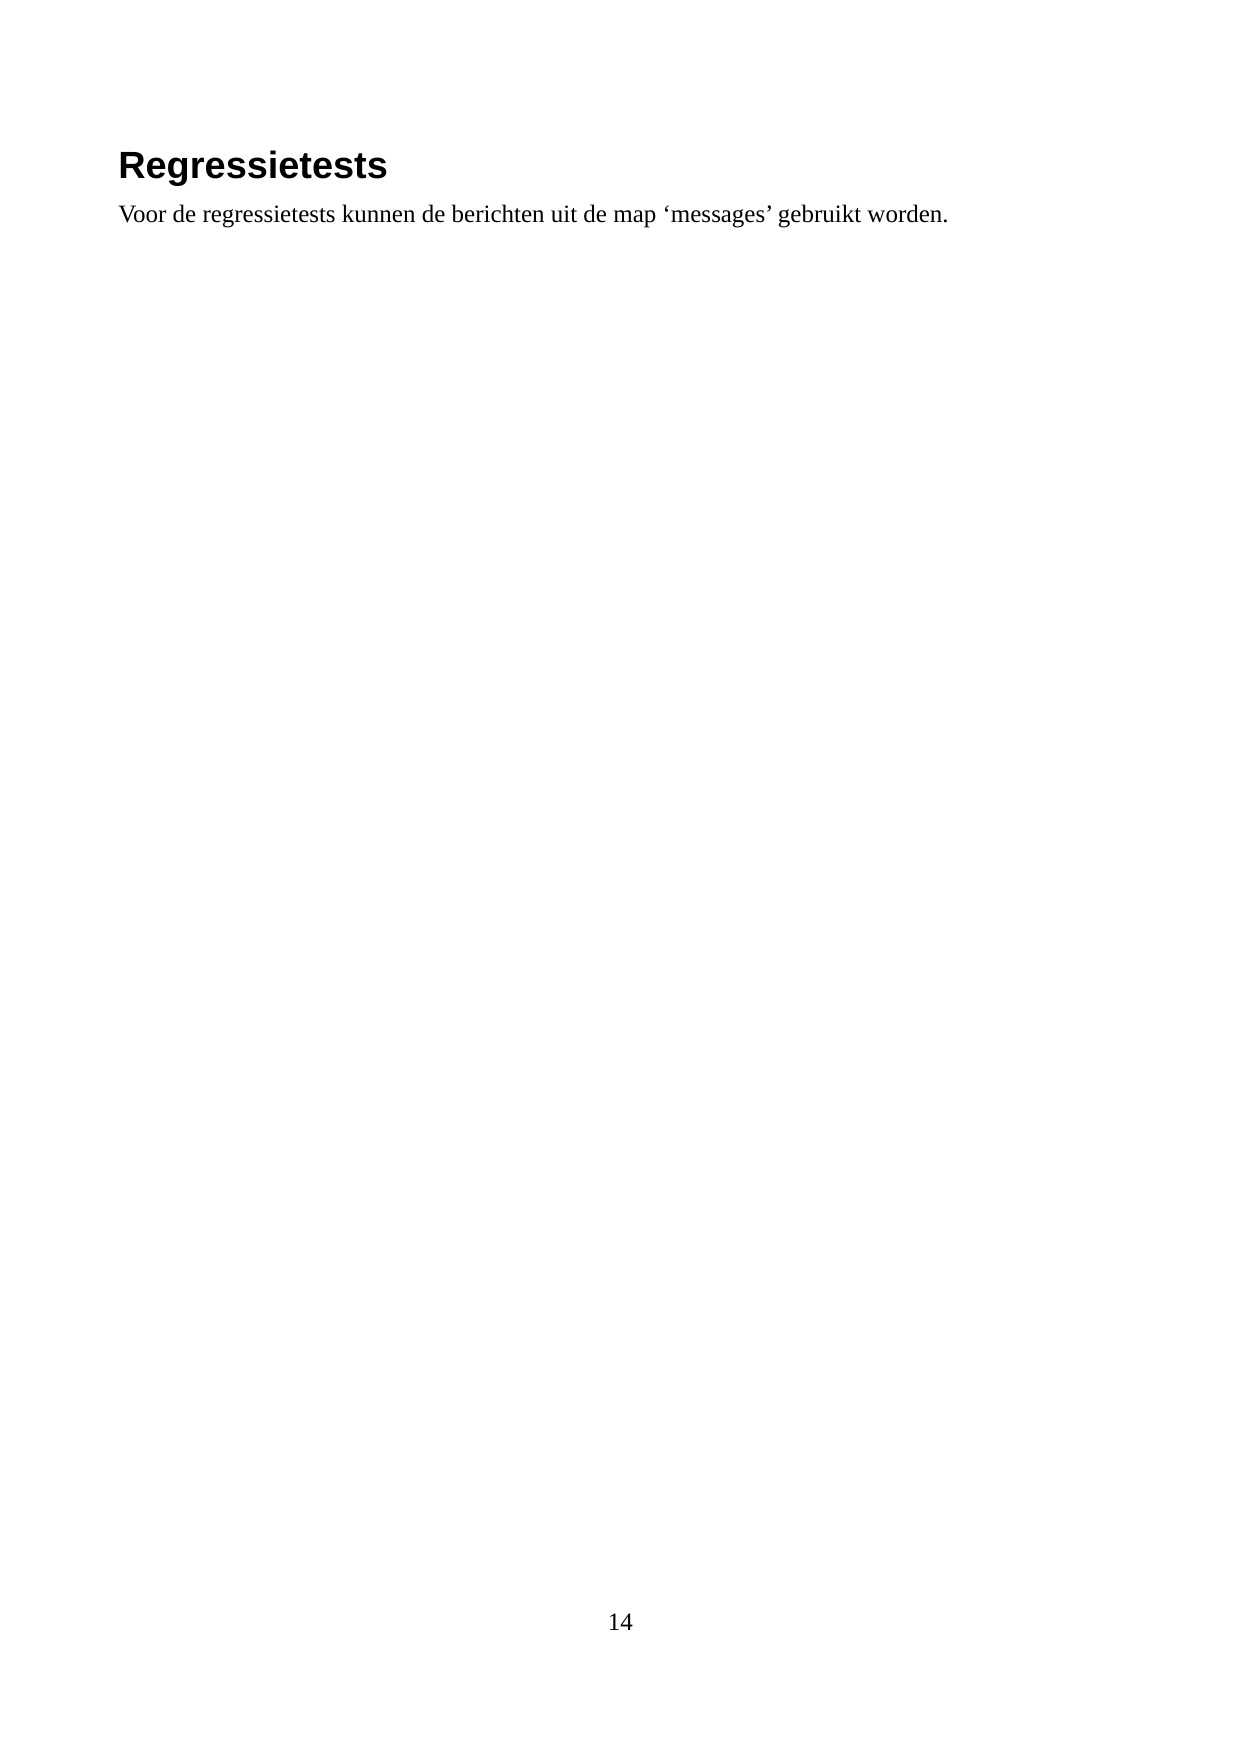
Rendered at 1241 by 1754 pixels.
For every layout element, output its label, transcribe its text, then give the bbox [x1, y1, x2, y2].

text Voor de regressietests kunnen de berichten uit de map ‘messages’ gebruikt worden. [118, 199, 1122, 228]
subtitle Regressietests [118, 143, 1122, 187]
